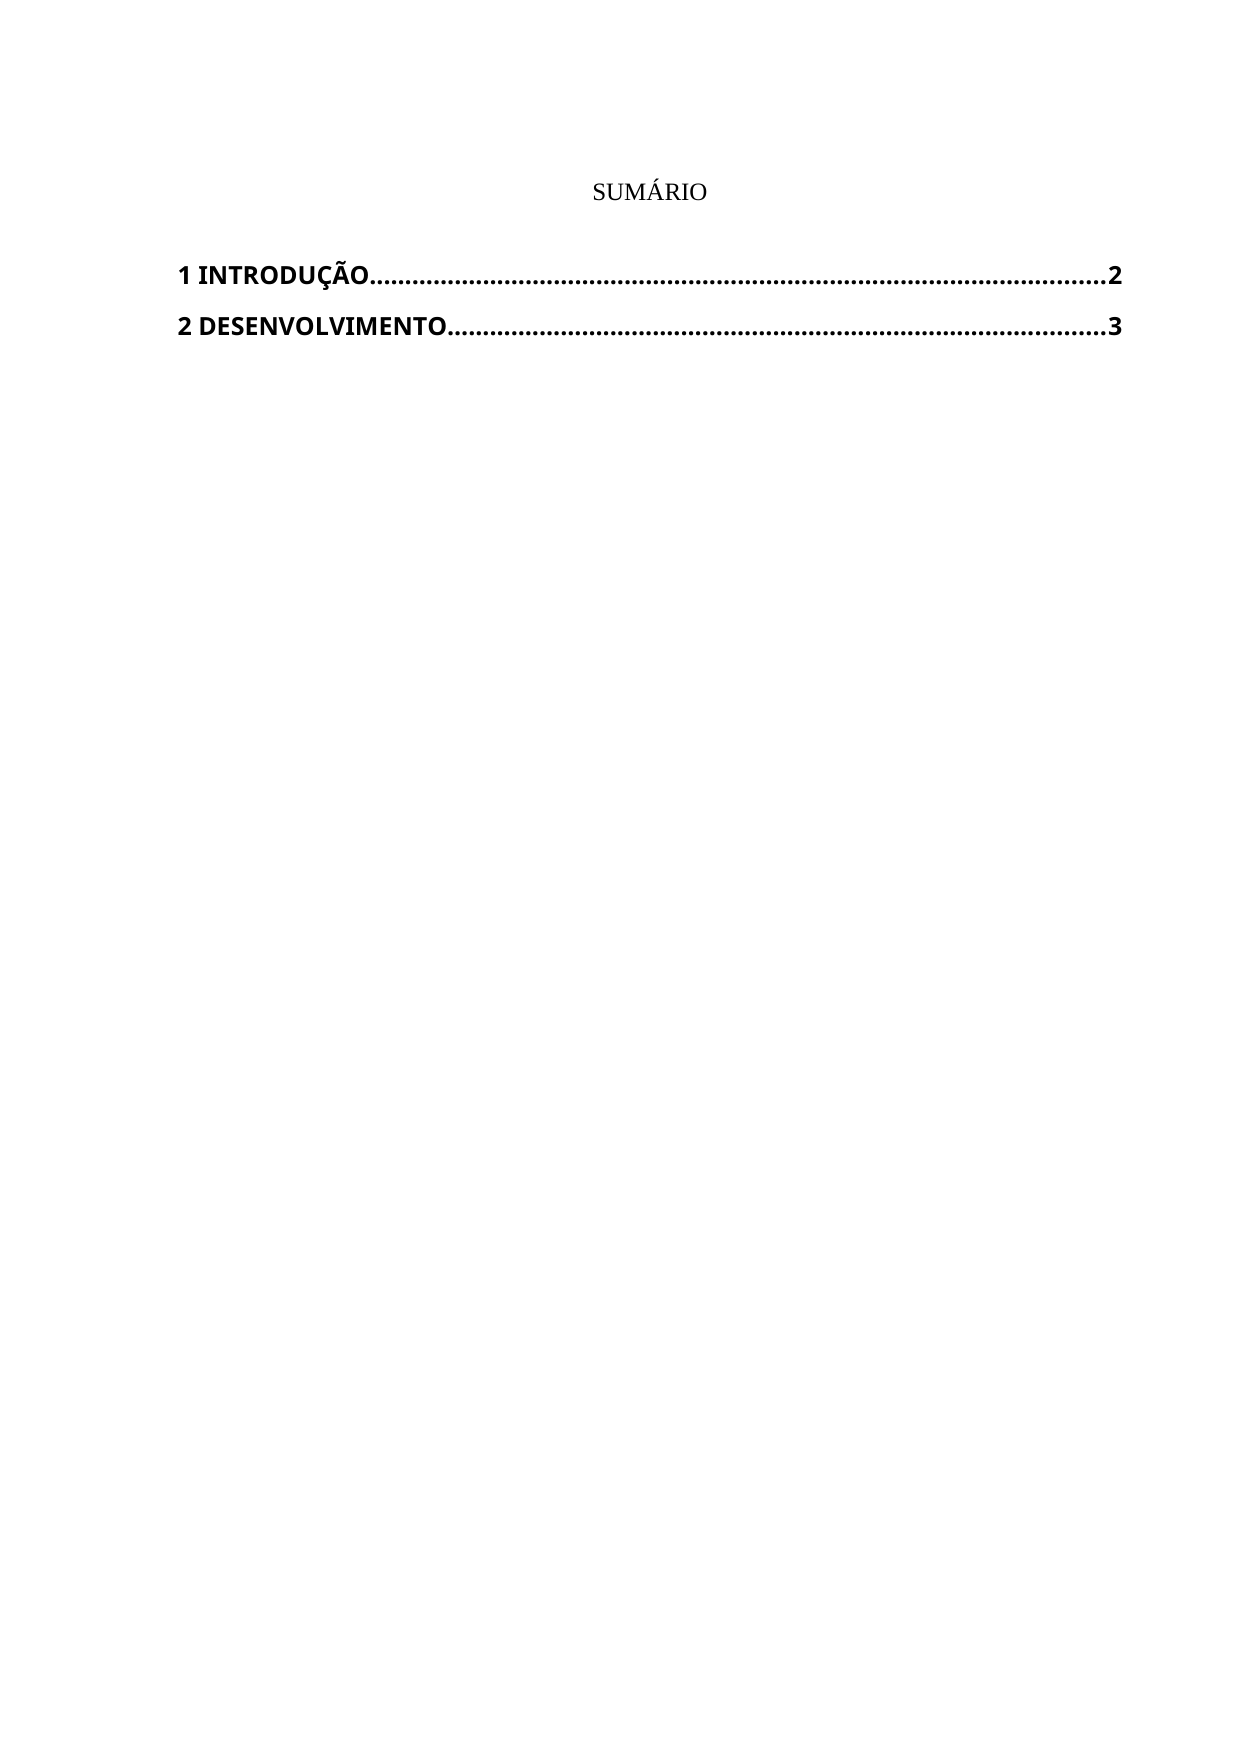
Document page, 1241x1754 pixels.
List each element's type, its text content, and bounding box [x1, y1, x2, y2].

text 2 DESENVOLVIMENTO 3 [177, 309, 1122, 343]
text 1 INTRODUÇÃO 2 [177, 258, 1122, 292]
text SUMÁRIO [177, 177, 1122, 206]
